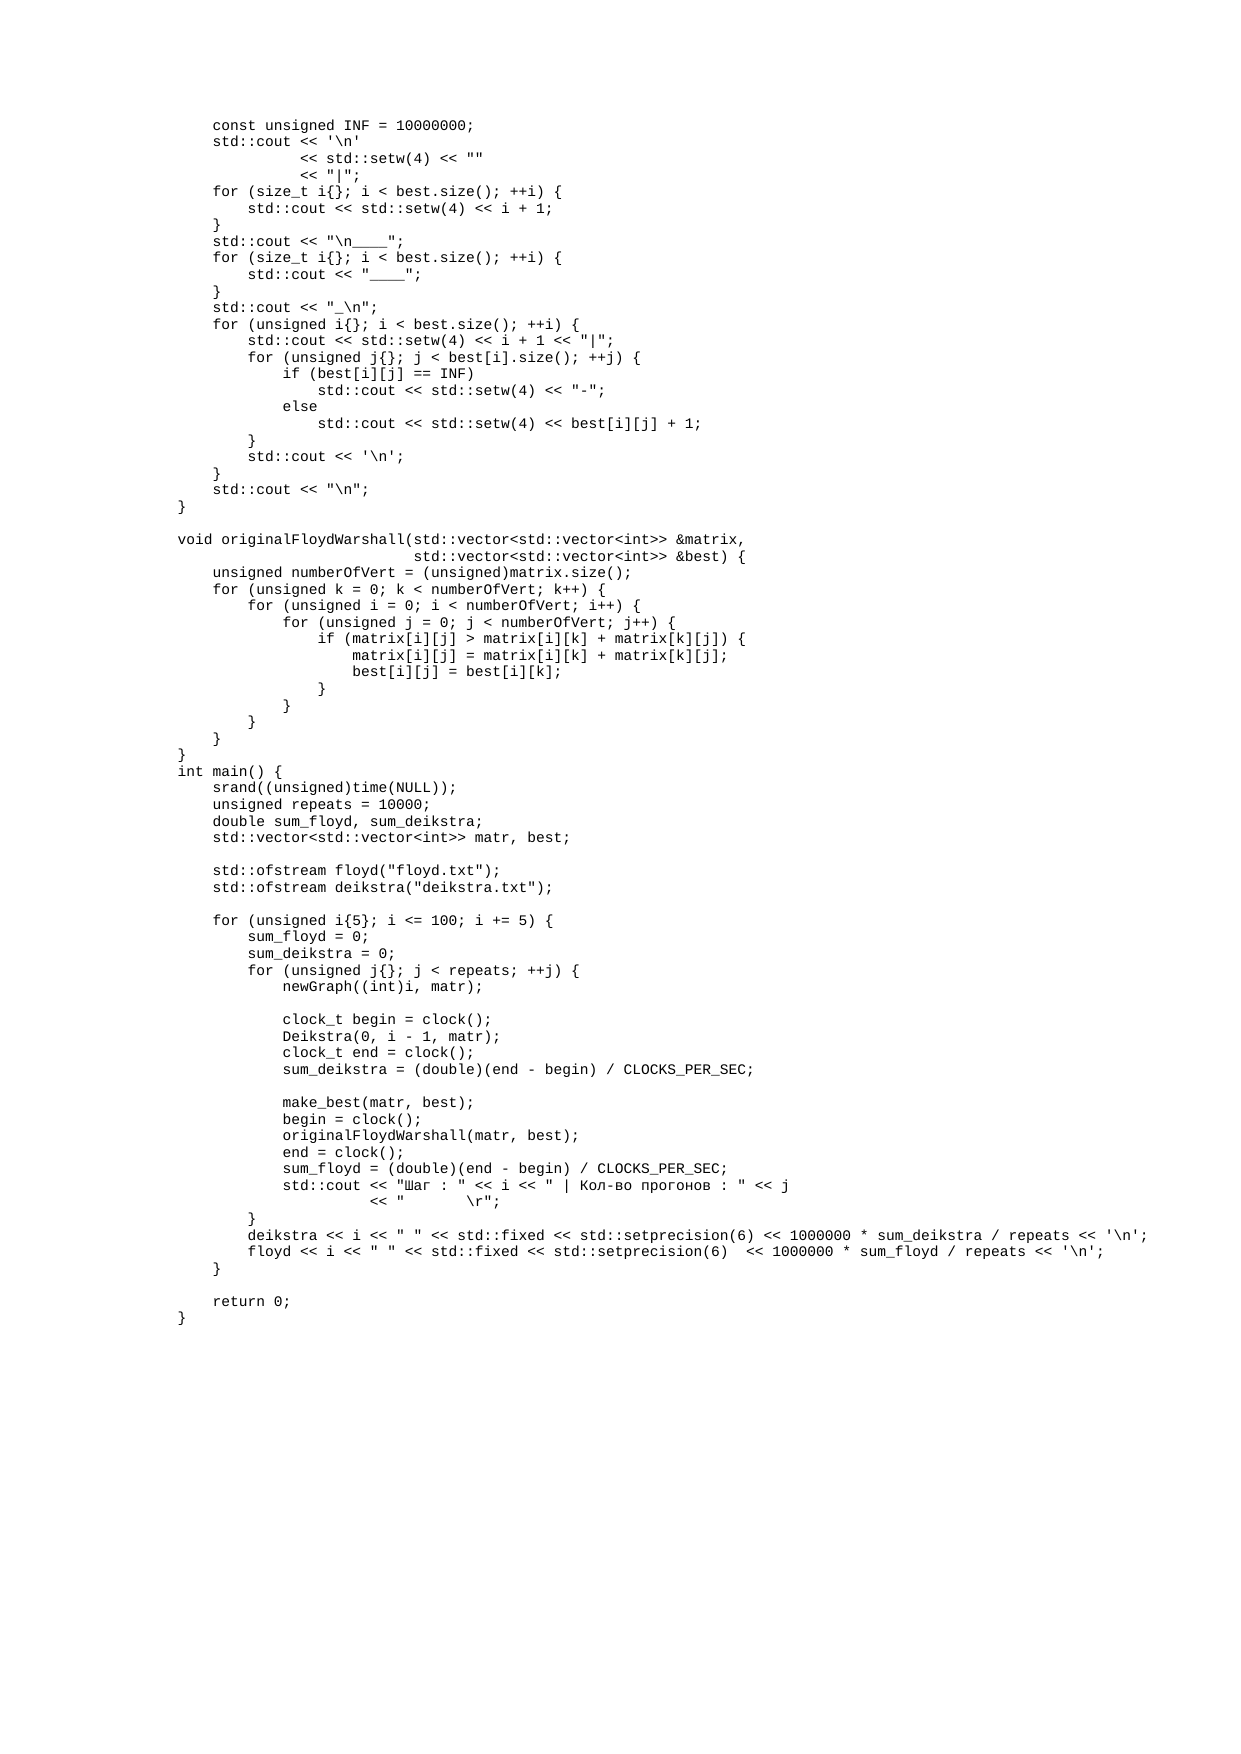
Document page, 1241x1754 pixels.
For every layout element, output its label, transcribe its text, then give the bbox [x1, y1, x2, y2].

text best[i][j] = best[i][k]; [177, 665, 1152, 681]
text } [177, 284, 1152, 300]
text deikstra << i << " " << std::fixed << std::setprecision(6) << 1000000 * sum_deikstra / repeats << '\n'; [177, 1228, 1152, 1244]
text std::cout << std::setw(4) << best[i][j] + 1; [177, 416, 1152, 433]
text std::cout << std::setw(4) << i + 1; [177, 201, 1152, 217]
text } [177, 466, 1152, 482]
text << "|"; [177, 168, 1152, 184]
text return 0; [177, 1294, 1152, 1311]
text } [177, 1311, 1152, 1327]
text std::cout << '\n' [177, 135, 1152, 151]
text for (size_t i{}; i < best.size(); ++i) { [177, 251, 1152, 267]
text } [177, 698, 1152, 714]
text std::ofstream floyd("floyd.txt"); [177, 863, 1152, 880]
text for (size_t i{}; i < best.size(); ++i) { [177, 184, 1152, 201]
text } [177, 681, 1152, 698]
text matrix[i][j] = matrix[i][k] + matrix[k][j]; [177, 648, 1152, 665]
text else [177, 400, 1152, 416]
text std::cout << "\n____"; [177, 234, 1152, 251]
text sum_floyd = 0; [177, 930, 1152, 946]
text } [177, 1261, 1152, 1277]
text floyd << i << " " << std::fixed << std::setprecision(6) << 1000000 * sum_floyd / repeats << '\n'; [177, 1244, 1152, 1261]
text for (unsigned i{5}; i <= 100; i += 5) { [177, 913, 1152, 930]
text begin = clock(); [177, 1112, 1152, 1128]
text std::cout << '\n'; [177, 449, 1152, 466]
text std::cout << "____"; [177, 267, 1152, 284]
text std::cout << std::setw(4) << i + 1 << "|"; [177, 333, 1152, 350]
text if (matrix[i][j] > matrix[i][k] + matrix[k][j]) { [177, 632, 1152, 648]
text make_best(matr, best); [177, 1095, 1152, 1112]
text originalFloydWarshall(matr, best); [177, 1128, 1152, 1145]
text unsigned repeats = 10000; [177, 797, 1152, 814]
text clock_t end = clock(); [177, 1046, 1152, 1062]
text int main() { [177, 764, 1152, 781]
text std::vector<std::vector<int>> &best) { [177, 549, 1152, 565]
text sum_deikstra = (double)(end - begin) / CLOCKS_PER_SEC; [177, 1062, 1152, 1079]
text Deikstra(0, i - 1, matr); [177, 1029, 1152, 1046]
text } [177, 1211, 1152, 1228]
text std::cout << "\n"; [177, 482, 1152, 499]
text end = clock(); [177, 1145, 1152, 1162]
text for (unsigned j{}; j < best[i].size(); ++j) { [177, 350, 1152, 367]
text newGraph((int)i, matr); [177, 979, 1152, 996]
text } [177, 217, 1152, 234]
text const unsigned INF = 10000000; [177, 118, 1152, 135]
text sum_floyd = (double)(end - begin) / CLOCKS_PER_SEC; [177, 1162, 1152, 1178]
text } [177, 747, 1152, 764]
text clock_t begin = clock(); [177, 1012, 1152, 1029]
text << " \r"; [177, 1195, 1152, 1211]
text double sum_floyd, sum_deikstra; [177, 814, 1152, 830]
text } [177, 433, 1152, 449]
text << std::setw(4) << "" [177, 151, 1152, 168]
text } [177, 731, 1152, 747]
text if (best[i][j] == INF) [177, 367, 1152, 383]
text srand((unsigned)time(NULL)); [177, 781, 1152, 797]
text std::cout << "_\n"; [177, 300, 1152, 317]
text sum_deikstra = 0; [177, 946, 1152, 963]
text std::cout << std::setw(4) << "-"; [177, 383, 1152, 400]
text unsigned numberOfVert = (unsigned)matrix.size(); [177, 565, 1152, 582]
text for (unsigned j{}; j < repeats; ++j) { [177, 963, 1152, 979]
text std::ofstream deikstra("deikstra.txt"); [177, 880, 1152, 897]
text void originalFloydWarshall(std::vector<std::vector<int>> &matrix, [177, 532, 1152, 549]
text std::vector<std::vector<int>> matr, best; [177, 830, 1152, 847]
text for (unsigned k = 0; k < numberOfVert; k++) { [177, 582, 1152, 598]
text std::cout << "Шаг : " << i << " | Кол-во прогонов : " << j [177, 1178, 1152, 1195]
text } [177, 714, 1152, 731]
text for (unsigned i{}; i < best.size(); ++i) { [177, 317, 1152, 333]
text } [177, 499, 1152, 516]
text for (unsigned i = 0; i < numberOfVert; i++) { [177, 598, 1152, 615]
text for (unsigned j = 0; j < numberOfVert; j++) { [177, 615, 1152, 632]
